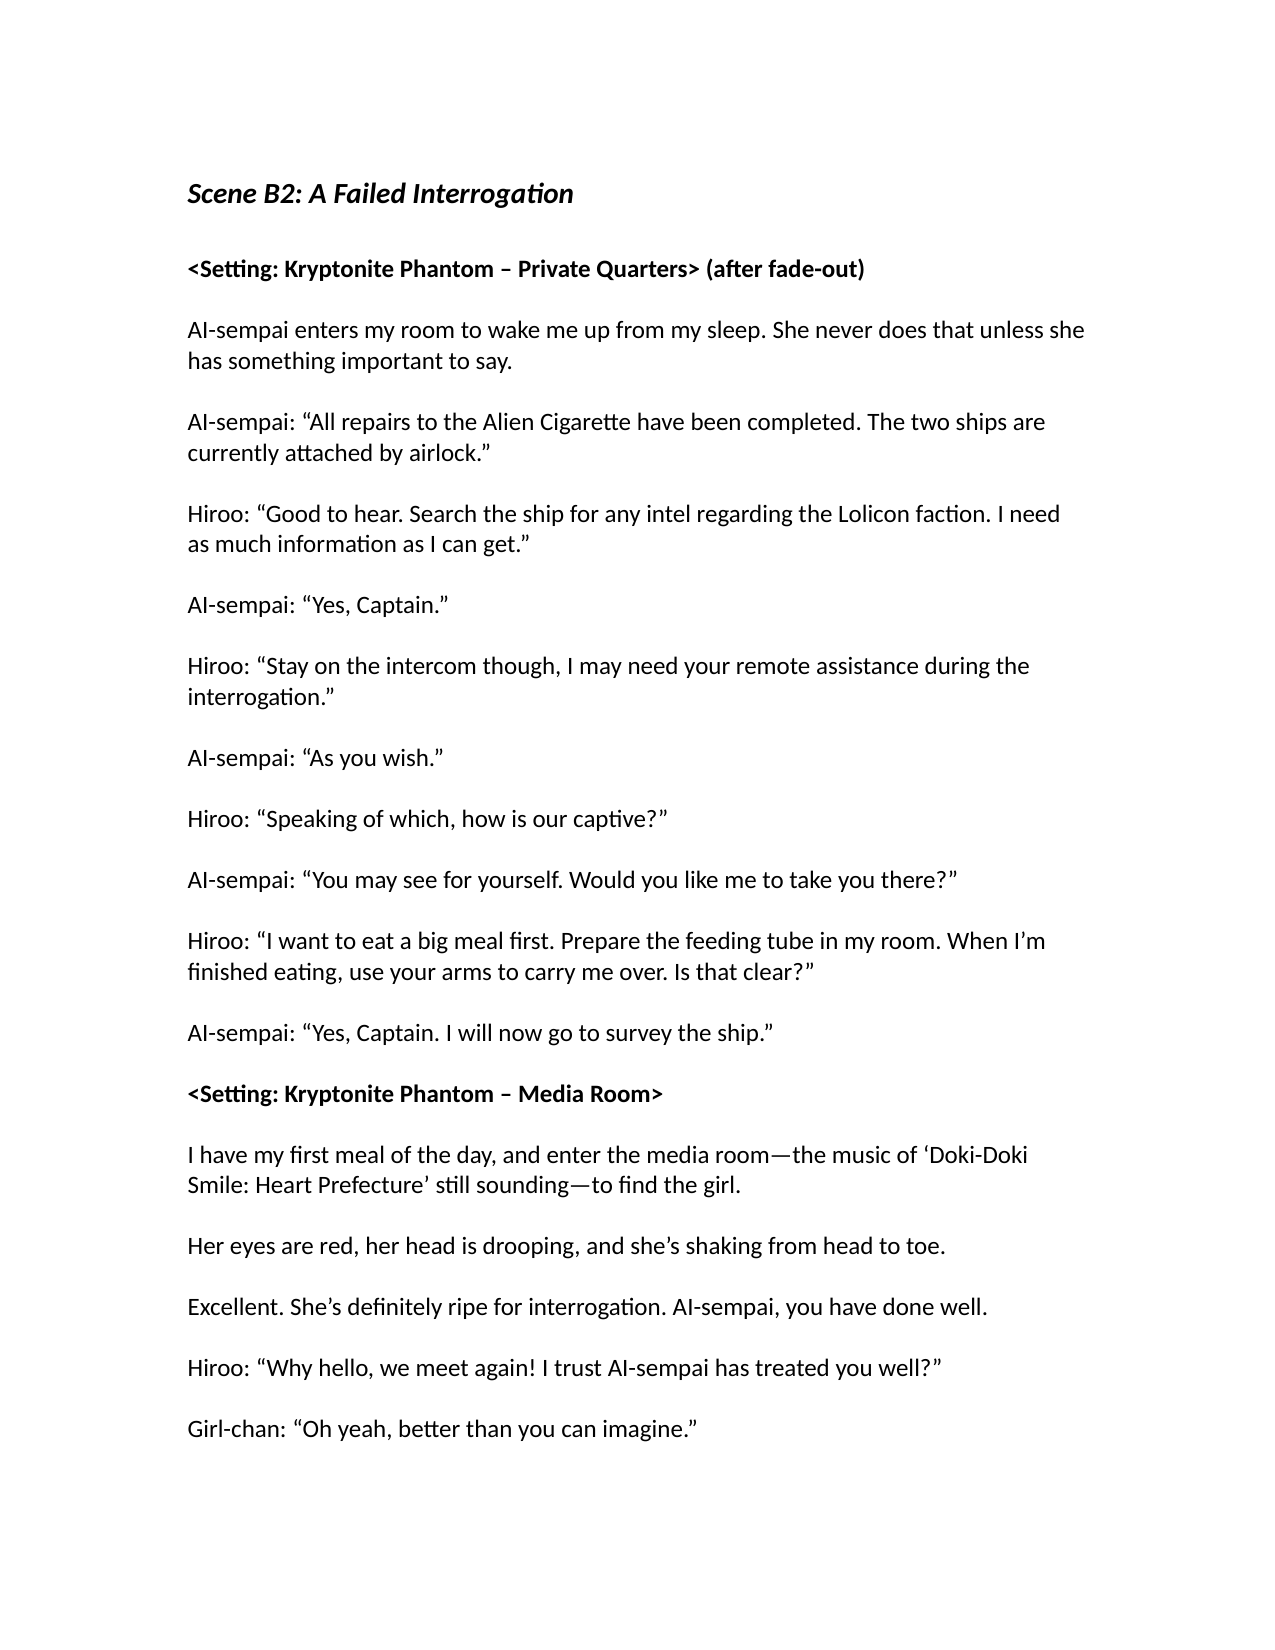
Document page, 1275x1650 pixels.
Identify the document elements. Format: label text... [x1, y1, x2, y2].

text AI-sempai: “Yes, Captain.” [187, 589, 1087, 620]
text AI-sempai: “As you wish.” [187, 742, 1087, 772]
text <Setting: Kryptonite Phantom – Private Quarters> (after fade-out) [187, 254, 1087, 284]
text Her eyes are red, her head is drooping, and she’s shaking from head to toe. [187, 1230, 1087, 1261]
text AI-sempai: “Yes, Captain. I will now go to survey the ship.” [187, 1017, 1087, 1047]
text Girl-chan: “Oh yeah, better than you can imagine.” [187, 1413, 1087, 1444]
text Hiroo: “I want to eat a big meal first. Prepare the feeding tube in my room. When I’m finished eating, use your arms to carry me over. Is that clear?” [187, 925, 1087, 986]
text Hiroo: “Stay on the intercom though, I may need your remote assistance during the interrogation.” [187, 650, 1087, 711]
text Hiroo: “Good to hear. Search the ship for any intel regarding the Lolicon faction. I need as much information as I can get.” [187, 498, 1087, 559]
subtitle Scene B2: A Failed Interrogation [187, 175, 1087, 211]
text <Setting: Kryptonite Phantom – Media Room> [187, 1078, 1087, 1108]
text AI-sempai: “You may see for yourself. Would you like me to take you there?” [187, 864, 1087, 894]
text AI-sempai enters my room to wake me up from my sleep. She never does that unless she has something important to say. [187, 315, 1087, 376]
text Hiroo: “Why hello, we meet again! I trust AI-sempai has treated you well?” [187, 1352, 1087, 1413]
text I have my first meal of the day, and enter the media room—the music of ‘Doki-Doki Smile: Heart Prefecture’ still sounding—to find the girl. [187, 1139, 1087, 1200]
text AI-sempai: “All repairs to the Alien Cigarette have been completed. The two ships are currently attached by airlock.” [187, 406, 1087, 467]
text Hiroo: “Speaking of which, how is our captive?” [187, 803, 1087, 833]
text Excellent. She’s definitely ripe for interrogation. AI-sempai, you have done well. [187, 1291, 1087, 1322]
